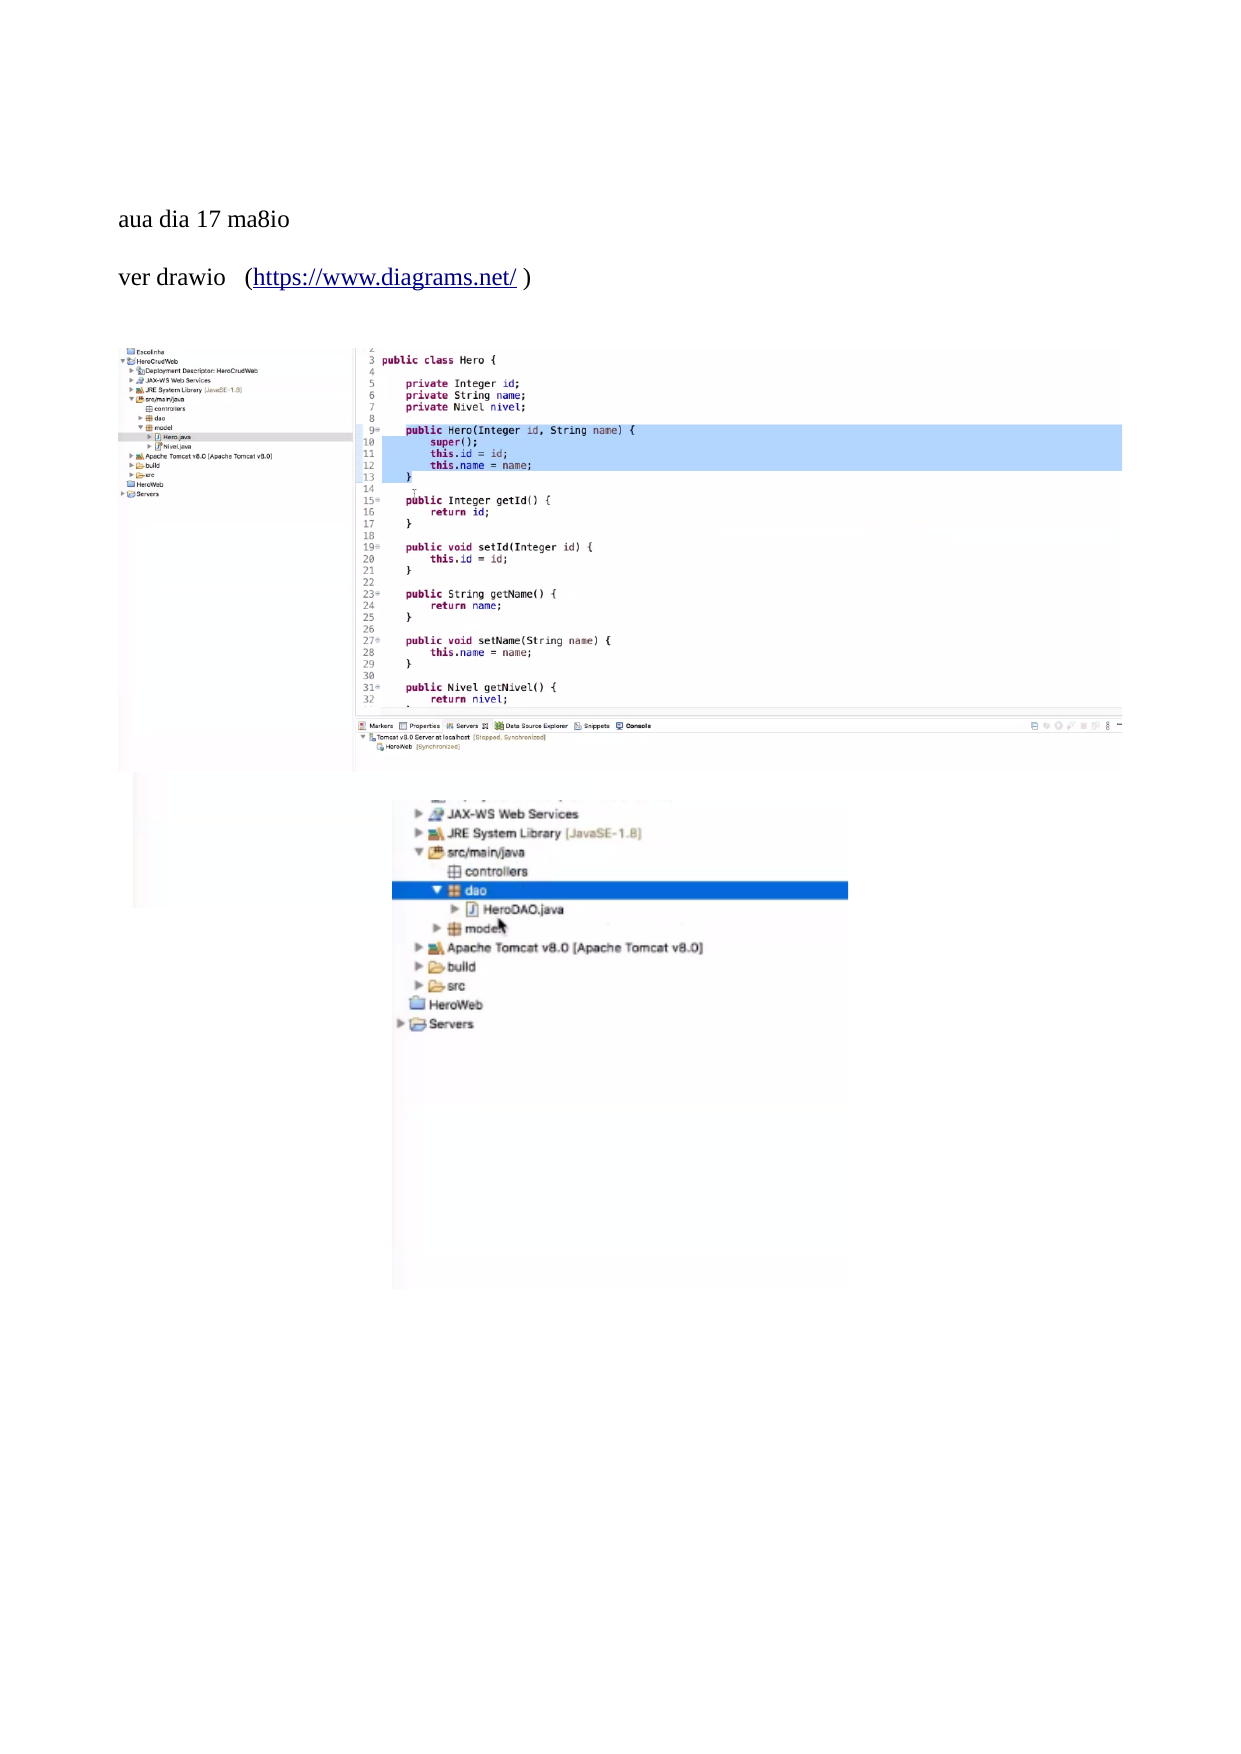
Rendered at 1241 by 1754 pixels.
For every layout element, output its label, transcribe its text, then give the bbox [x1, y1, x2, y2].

text aua dia 17 ma8io [118, 204, 1122, 233]
text ver drawio (https://www.diagrams.net/ ) [118, 262, 1122, 291]
picture [118, 348, 1123, 1290]
